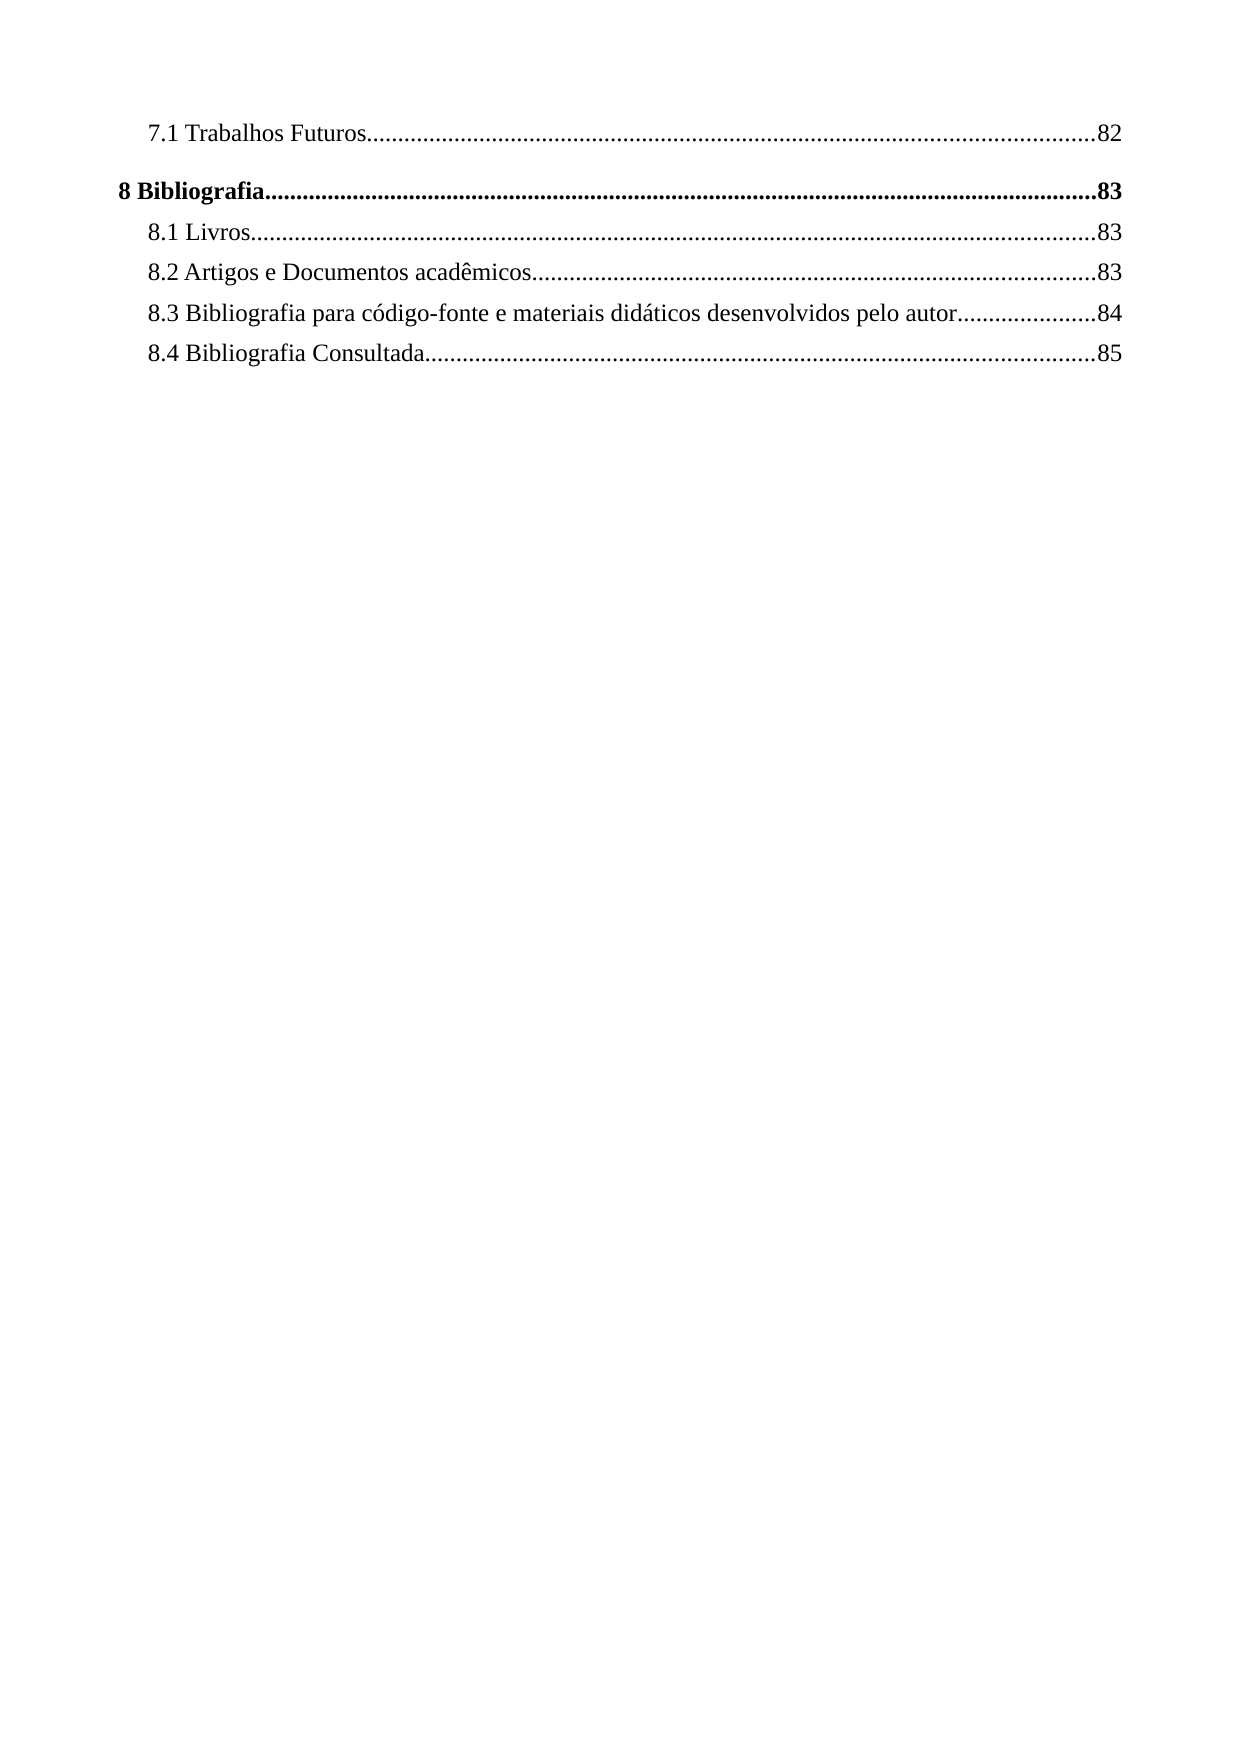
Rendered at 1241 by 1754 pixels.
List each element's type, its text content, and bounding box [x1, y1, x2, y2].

text 8.3 Bibliografia para código-fonte e materiais didáticos desenvolvidos pelo autor 84 [148, 298, 1122, 327]
text 8.2 Artigos e Documentos acadêmicos 83 [148, 257, 1122, 286]
text 8.4 Bibliografia Consultada 85 [148, 338, 1122, 367]
text 8.1 Livros 83 [148, 217, 1122, 246]
text 7.1 Trabalhos Futuros 82 [148, 118, 1122, 147]
text 8 Bibliografia 83 [118, 176, 1122, 205]
